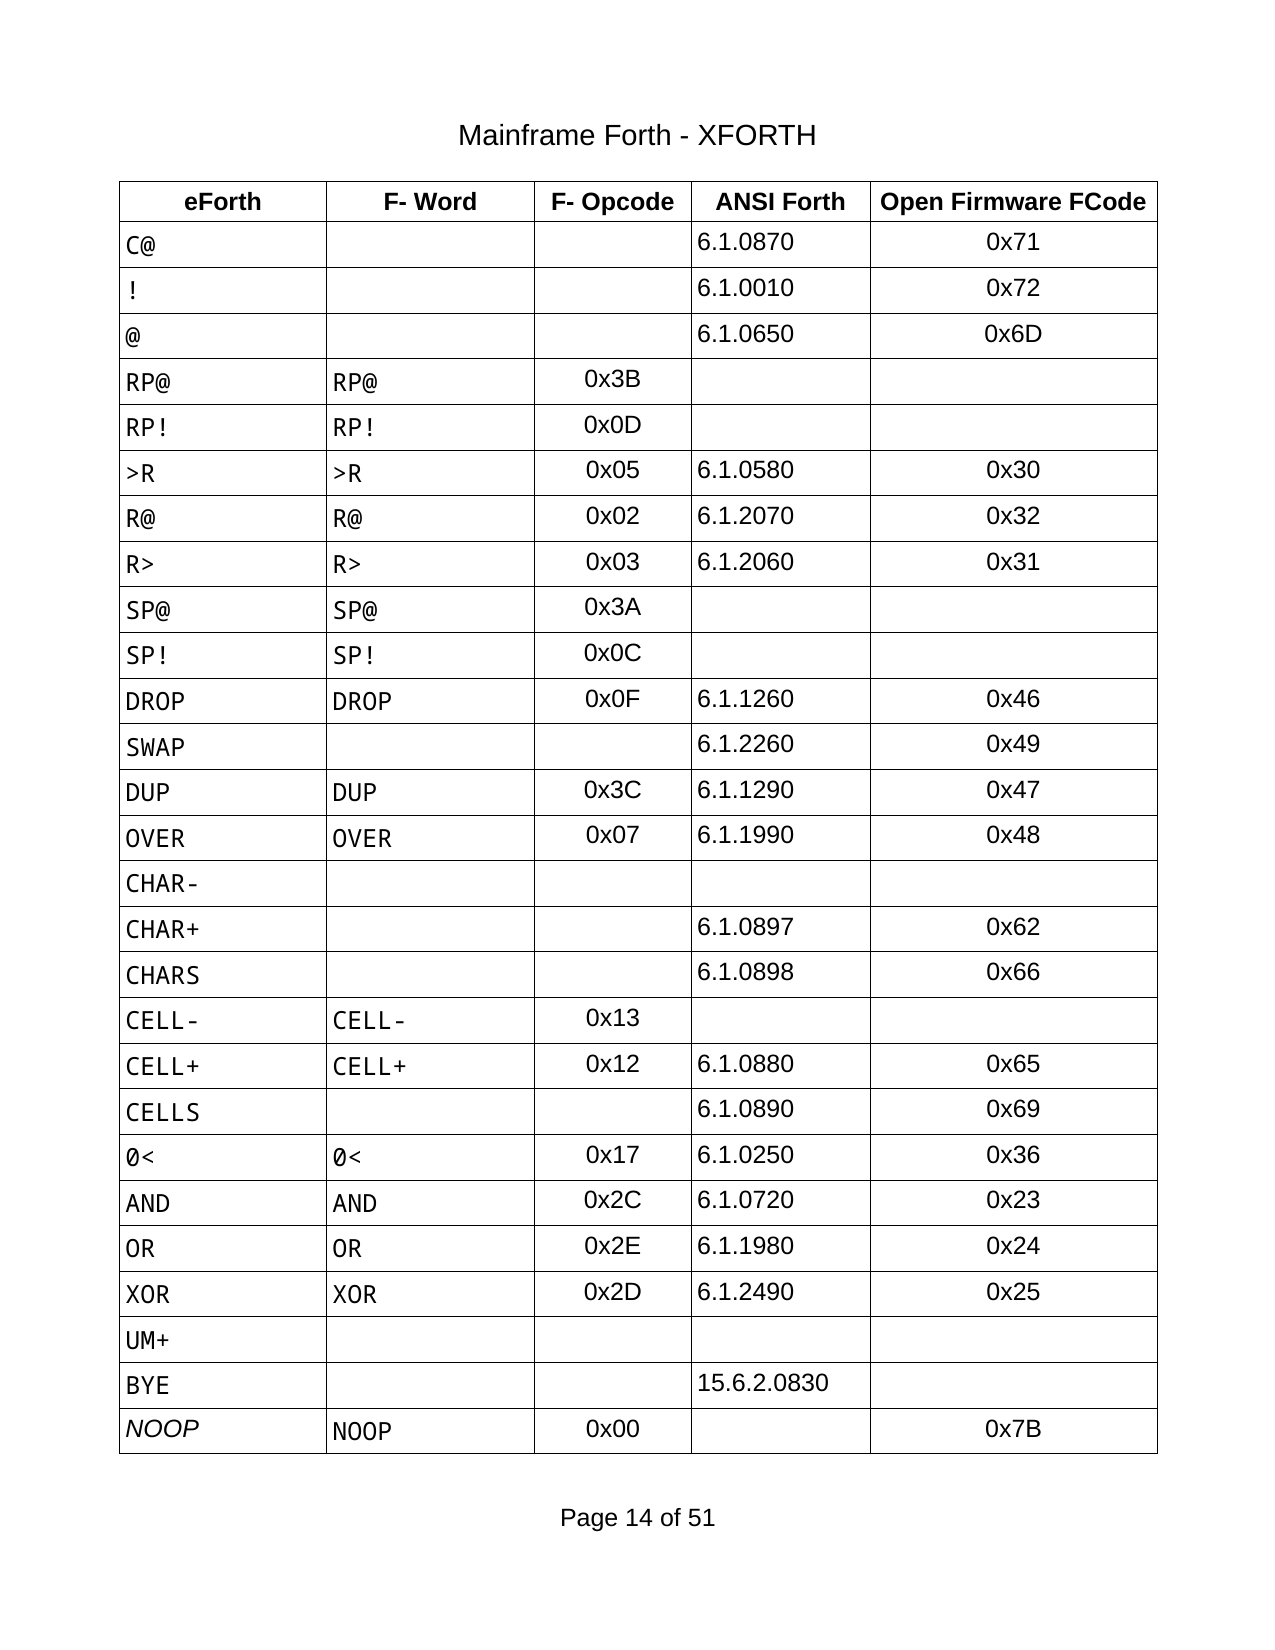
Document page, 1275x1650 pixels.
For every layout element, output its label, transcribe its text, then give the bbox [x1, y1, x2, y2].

table_cell CELL- [120, 998, 326, 1043]
table_cell SWAP [120, 724, 326, 769]
table_cell RP! [327, 405, 534, 449]
table_cell [692, 1317, 870, 1362]
table_cell CELL+ [120, 1044, 326, 1088]
table_cell AND [120, 1181, 326, 1225]
table_cell 0x48 [871, 816, 1157, 860]
table_cell [535, 1317, 691, 1362]
table_cell [871, 1363, 1157, 1408]
table_cell NOOP [327, 1409, 534, 1453]
table_cell [327, 268, 534, 313]
table_cell C@ [120, 222, 326, 267]
table_cell 0x24 [871, 1226, 1157, 1271]
table_cell 0x17 [535, 1135, 691, 1179]
table_cell [327, 1363, 534, 1408]
table_cell [692, 587, 870, 632]
table_cell CELLS [120, 1089, 326, 1134]
table_cell 0x07 [535, 816, 691, 860]
table_cell UM+ [120, 1317, 326, 1362]
table_cell CHAR+ [120, 907, 326, 951]
table_header F- Opcode [535, 182, 691, 221]
table_cell [535, 268, 691, 313]
table_cell CELL+ [327, 1044, 534, 1088]
table_cell 0x03 [535, 542, 691, 586]
table_header F- Word [327, 182, 534, 221]
table_cell 6.1.0580 [692, 451, 870, 495]
table_cell 0x65 [871, 1044, 1157, 1088]
table_cell SP! [327, 633, 534, 678]
table_cell 0x7B [871, 1409, 1157, 1453]
table_cell 0x62 [871, 907, 1157, 951]
table_cell [692, 633, 870, 678]
table_cell [535, 1363, 691, 1408]
table_cell [327, 724, 534, 769]
table_cell 6.1.2070 [692, 496, 870, 541]
table_cell 6.1.0880 [692, 1044, 870, 1088]
table_cell [692, 1409, 870, 1453]
table_cell [327, 1089, 534, 1134]
table_cell 0< [120, 1135, 326, 1179]
table_cell [871, 359, 1157, 404]
table_cell [871, 998, 1157, 1043]
table_cell 6.1.0720 [692, 1181, 870, 1225]
table_cell CHARS [120, 952, 326, 997]
table_cell [327, 952, 534, 997]
table_cell 0x3A [535, 587, 691, 632]
table_cell [327, 222, 534, 267]
table_cell 0x12 [535, 1044, 691, 1088]
table_cell 0x49 [871, 724, 1157, 769]
table_cell SP@ [327, 587, 534, 632]
table_cell 0x32 [871, 496, 1157, 541]
table_cell 6.1.2060 [692, 542, 870, 586]
table_cell 6.1.2490 [692, 1272, 870, 1316]
table_cell 0x2D [535, 1272, 691, 1316]
table_cell 6.1.0010 [692, 268, 870, 313]
table_cell 0x47 [871, 770, 1157, 814]
table_cell SP! [120, 633, 326, 678]
table_cell 15.6.2.0830 [692, 1363, 870, 1408]
table_cell 0x30 [871, 451, 1157, 495]
table_cell [535, 952, 691, 997]
table_cell [535, 907, 691, 951]
table_cell [871, 405, 1157, 449]
table_cell 0x13 [535, 998, 691, 1043]
table_cell 6.1.1980 [692, 1226, 870, 1271]
table_cell 6.1.2260 [692, 724, 870, 769]
table_cell OVER [327, 816, 534, 860]
table_cell OR [327, 1226, 534, 1271]
table_cell [327, 861, 534, 906]
table_cell 6.1.0890 [692, 1089, 870, 1134]
table_cell DROP [120, 679, 326, 723]
table_cell XOR [120, 1272, 326, 1316]
table_cell DUP [120, 770, 326, 814]
table_cell ! [120, 268, 326, 313]
table_cell 0x02 [535, 496, 691, 541]
table_cell CHAR- [120, 861, 326, 906]
table_cell 0x00 [535, 1409, 691, 1453]
table_cell 6.1.0897 [692, 907, 870, 951]
table_cell AND [327, 1181, 534, 1225]
table_cell [871, 861, 1157, 906]
table_cell 0x6D [871, 314, 1157, 358]
table_cell 0x72 [871, 268, 1157, 313]
table_cell XOR [327, 1272, 534, 1316]
table_cell 0x3C [535, 770, 691, 814]
table_cell 6.1.0650 [692, 314, 870, 358]
table_cell 0x66 [871, 952, 1157, 997]
table_cell BYE [120, 1363, 326, 1408]
table_cell 0x0D [535, 405, 691, 449]
table_header ANSI Forth [692, 182, 870, 221]
table_cell >R [327, 451, 534, 495]
table_cell 0x69 [871, 1089, 1157, 1134]
table_cell [327, 1317, 534, 1362]
table_cell DROP [327, 679, 534, 723]
table_cell 6.1.0898 [692, 952, 870, 997]
table_cell R@ [120, 496, 326, 541]
table_cell 0x36 [871, 1135, 1157, 1179]
table_cell 0x46 [871, 679, 1157, 723]
table_header Open Firmware FCode [871, 182, 1157, 221]
table_cell OVER [120, 816, 326, 860]
table_cell 0x05 [535, 451, 691, 495]
table_cell 0x23 [871, 1181, 1157, 1225]
table_cell 0x2C [535, 1181, 691, 1225]
table_cell [327, 314, 534, 358]
table_cell SP@ [120, 587, 326, 632]
table_cell [327, 907, 534, 951]
table_cell [535, 222, 691, 267]
table_cell 0x0C [535, 633, 691, 678]
table_cell [692, 998, 870, 1043]
table_cell 0x71 [871, 222, 1157, 267]
table_cell [535, 724, 691, 769]
table_cell RP@ [327, 359, 534, 404]
table_cell NOOP [120, 1409, 326, 1453]
table_cell RP! [120, 405, 326, 449]
table_cell 6.1.0870 [692, 222, 870, 267]
table_cell [535, 314, 691, 358]
table_cell 0x31 [871, 542, 1157, 586]
table_cell 0x2E [535, 1226, 691, 1271]
table_cell 0x3B [535, 359, 691, 404]
table_cell [535, 1089, 691, 1134]
table_cell [535, 861, 691, 906]
table_header eForth [120, 182, 326, 221]
table_cell 0x0F [535, 679, 691, 723]
table_cell 6.1.1260 [692, 679, 870, 723]
table_cell 6.1.1990 [692, 816, 870, 860]
table_cell [692, 359, 870, 404]
table_cell >R [120, 451, 326, 495]
table_cell DUP [327, 770, 534, 814]
table_cell [692, 861, 870, 906]
table_cell RP@ [120, 359, 326, 404]
table_cell R> [327, 542, 534, 586]
table_cell [871, 1317, 1157, 1362]
table_cell R> [120, 542, 326, 586]
table_cell [871, 587, 1157, 632]
table_cell 0x25 [871, 1272, 1157, 1316]
table_cell OR [120, 1226, 326, 1271]
table_cell 0< [327, 1135, 534, 1179]
table_cell CELL- [327, 998, 534, 1043]
table_cell R@ [327, 496, 534, 541]
table_cell 6.1.1290 [692, 770, 870, 814]
table_cell [692, 405, 870, 449]
table_cell [871, 633, 1157, 678]
table_cell 6.1.0250 [692, 1135, 870, 1179]
table_cell @ [120, 314, 326, 358]
